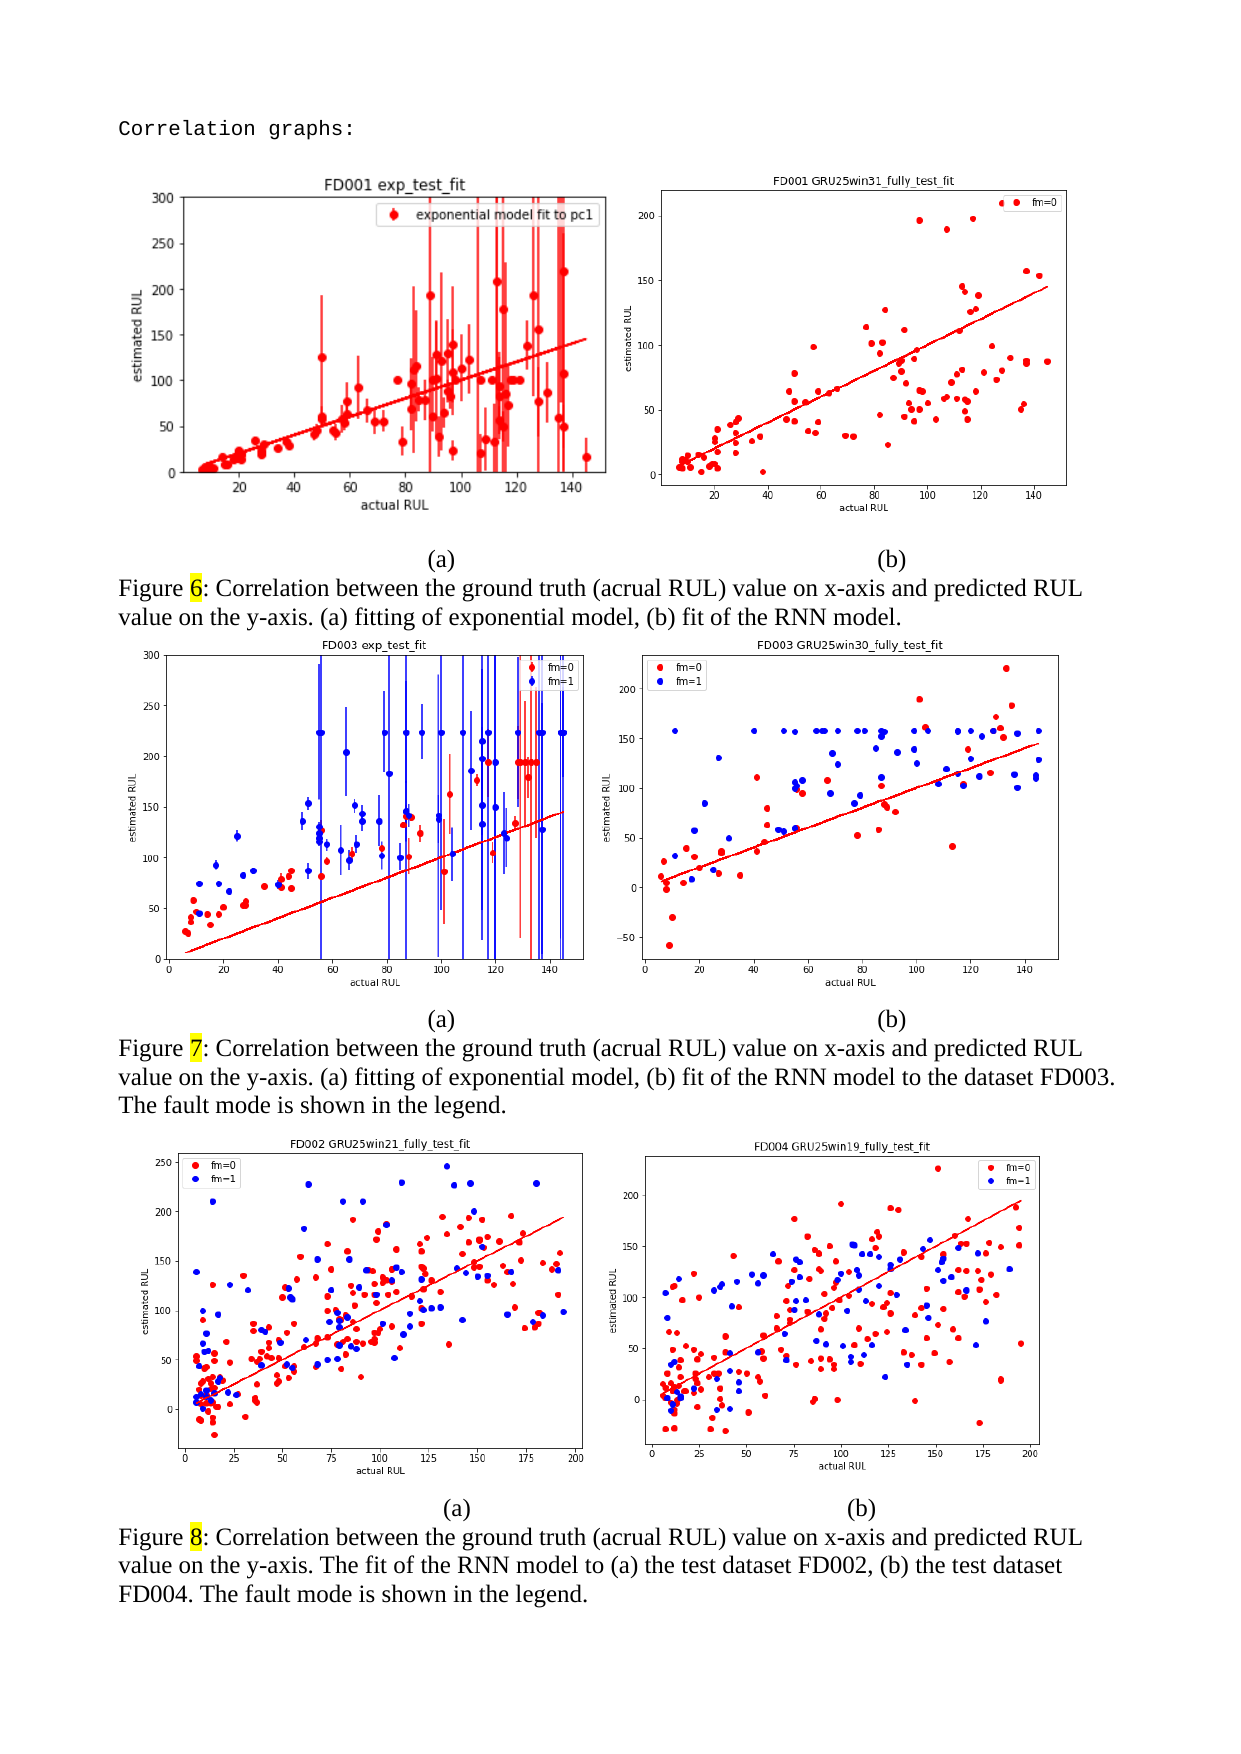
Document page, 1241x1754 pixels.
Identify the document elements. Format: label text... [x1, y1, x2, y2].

picture [124, 169, 614, 520]
picture [603, 1136, 1043, 1477]
picture [618, 169, 1071, 519]
picture [135, 1132, 589, 1482]
text (a) (b) [118, 1004, 1122, 1033]
text Figure 6: Correlation between the ground truth (acrual RUL) value on x-axis and predicted RUL value on the y-axis. (a) fitting of exponential model, (b) fit of the RNN model. [118, 573, 1122, 631]
text (a) (b) [118, 1493, 1122, 1522]
picture [122, 633, 588, 994]
text Correlation graphs: [118, 118, 1122, 142]
text (a) (b) [118, 544, 1122, 573]
text Figure 8: Correlation between the ground truth (acrual RUL) value on x-axis and predicted RUL value on the y-axis. The fit of the RNN model to (a) the test dataset FD002, (b) the test dataset FD004. The fault mode is shown in the legend. [118, 1522, 1122, 1608]
picture [596, 633, 1063, 994]
text Figure 7: Correlation between the ground truth (acrual RUL) value on x-axis and predicted RUL value on the y-axis. (a) fitting of exponential model, (b) fit of the RNN model to the dataset FD003. The fault mode is shown in the legend. [118, 1033, 1122, 1119]
